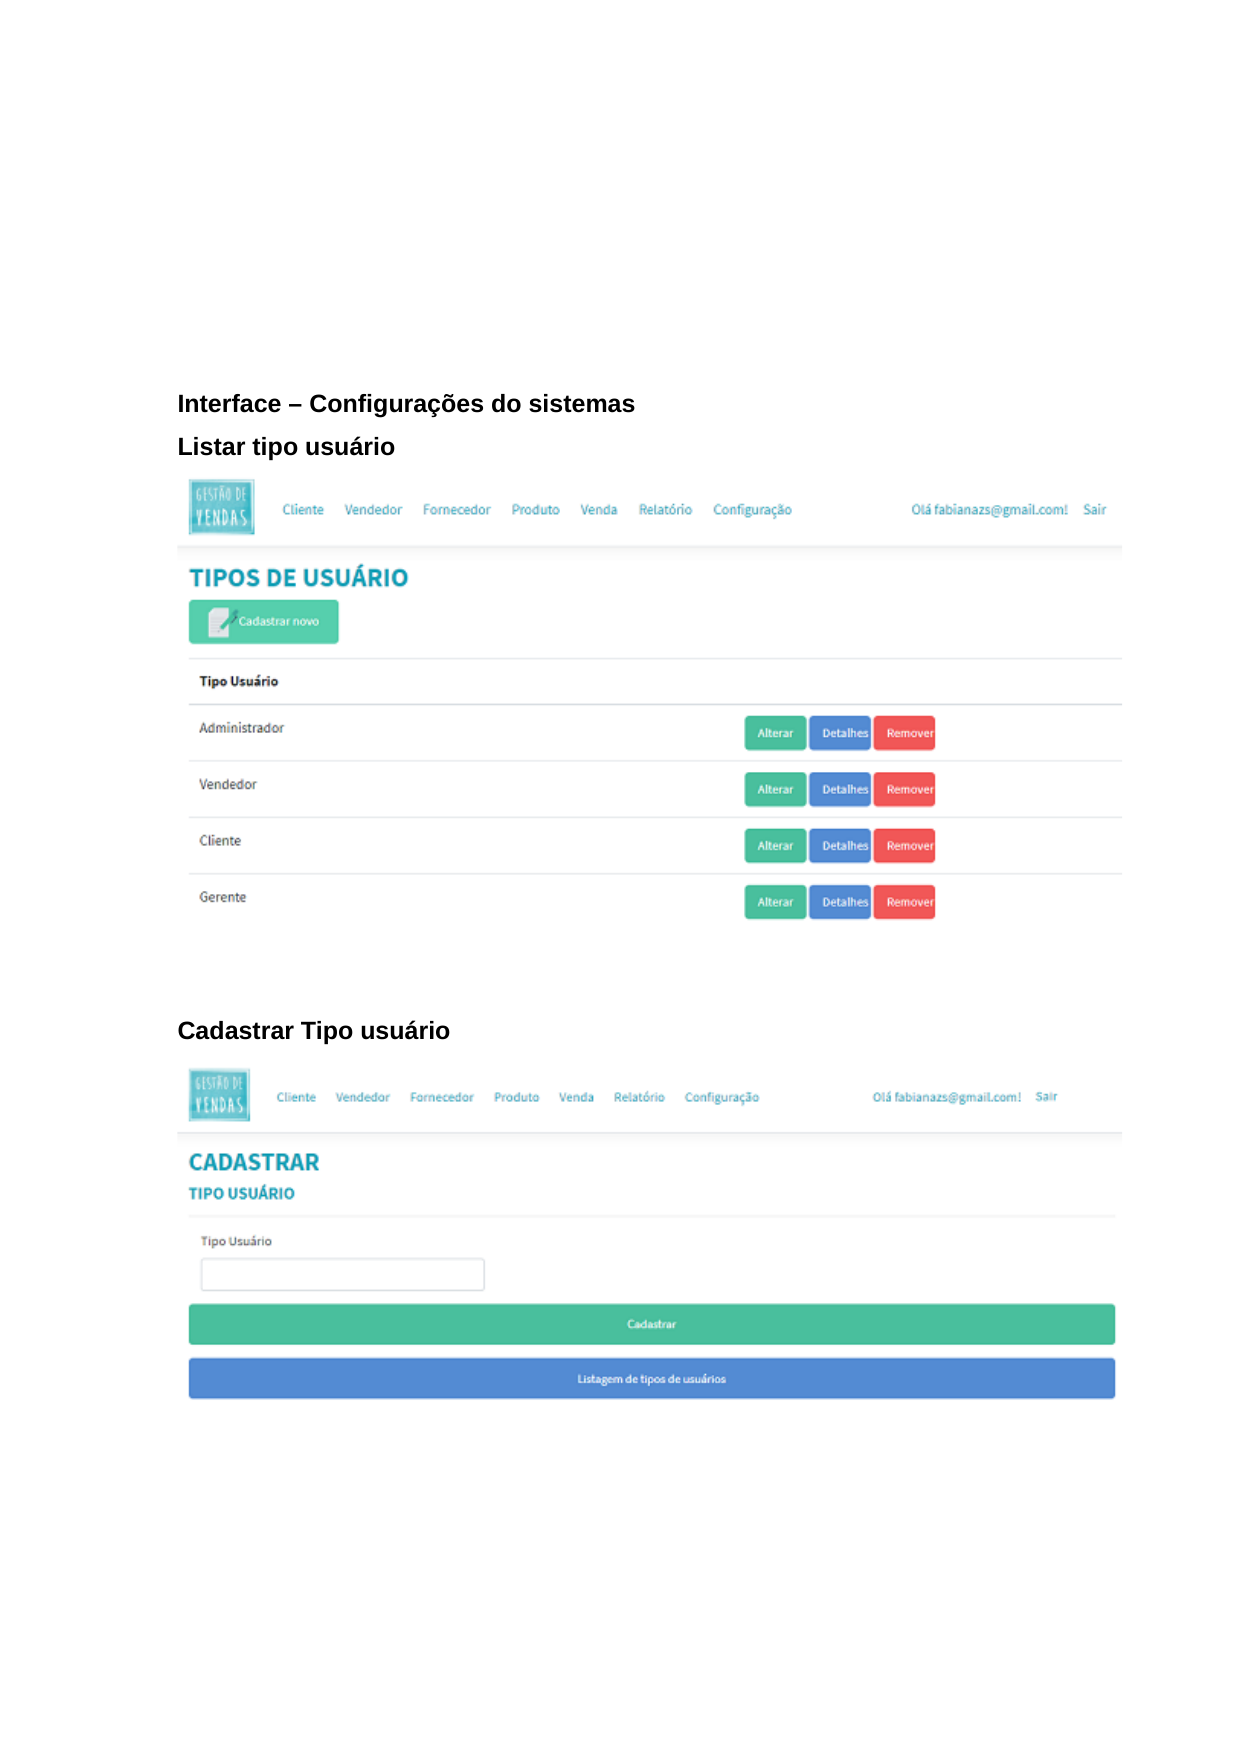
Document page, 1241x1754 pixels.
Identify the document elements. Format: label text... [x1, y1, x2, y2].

subtitle Cadastrar Tipo usuário [177, 1016, 1122, 1045]
subtitle Listar tipo usuário [177, 432, 1122, 461]
subtitle Interface – Configurações do sistemas [177, 389, 1122, 418]
picture [177, 1059, 1123, 1426]
picture [177, 475, 1123, 945]
